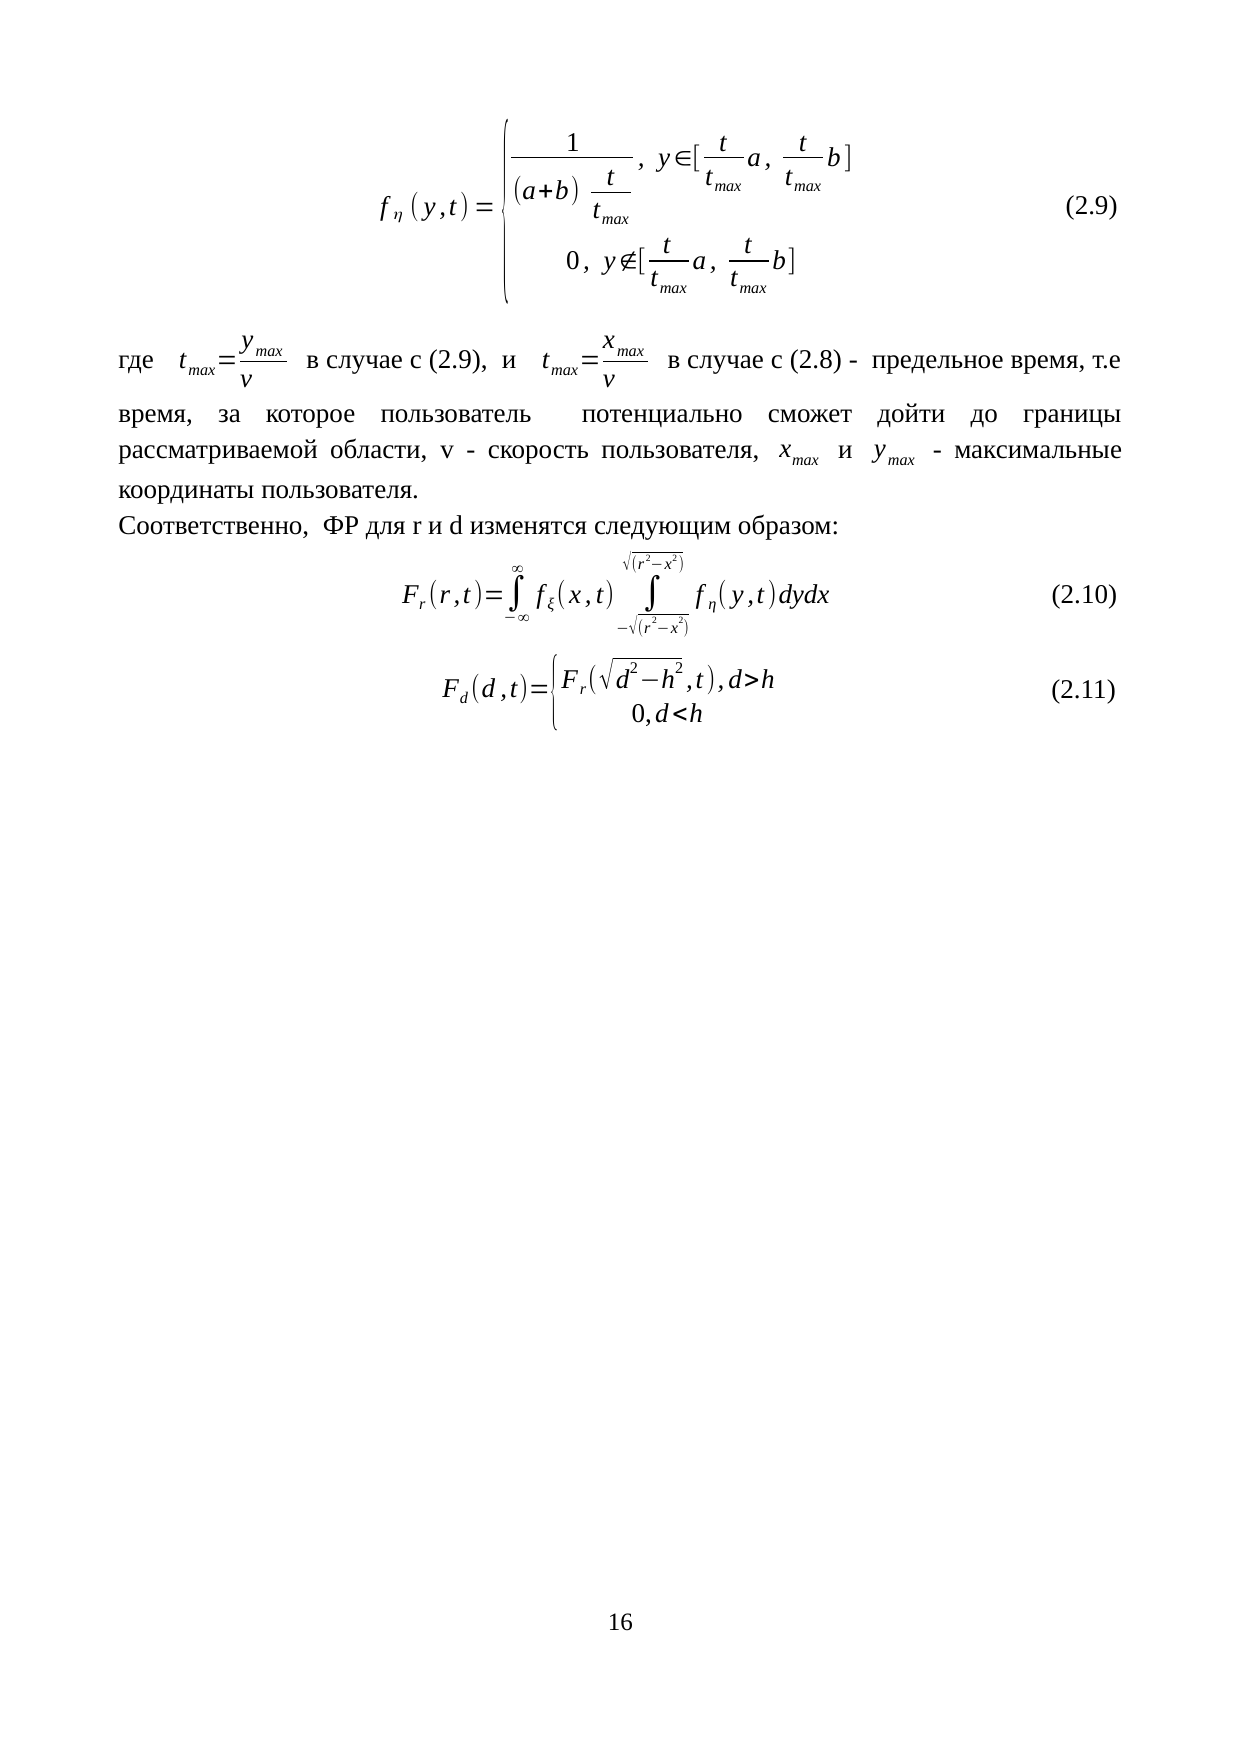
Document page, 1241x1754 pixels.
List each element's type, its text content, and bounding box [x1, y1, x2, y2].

text Соответственно, ФР для r и d изменятся следующим образом: [118, 509, 1122, 540]
text (2.9) [118, 118, 1122, 306]
text (2.10) [118, 550, 1122, 637]
text (2.11) [118, 654, 1122, 733]
text где в случае с (2.9), и в случае с (2.8) - предельное время, т.е время, за которое пользователь потенциально сможет дойти до границы рассматриваемой области, v - скорость пользователя,и- максимальные координаты пользователя. [118, 325, 1122, 504]
